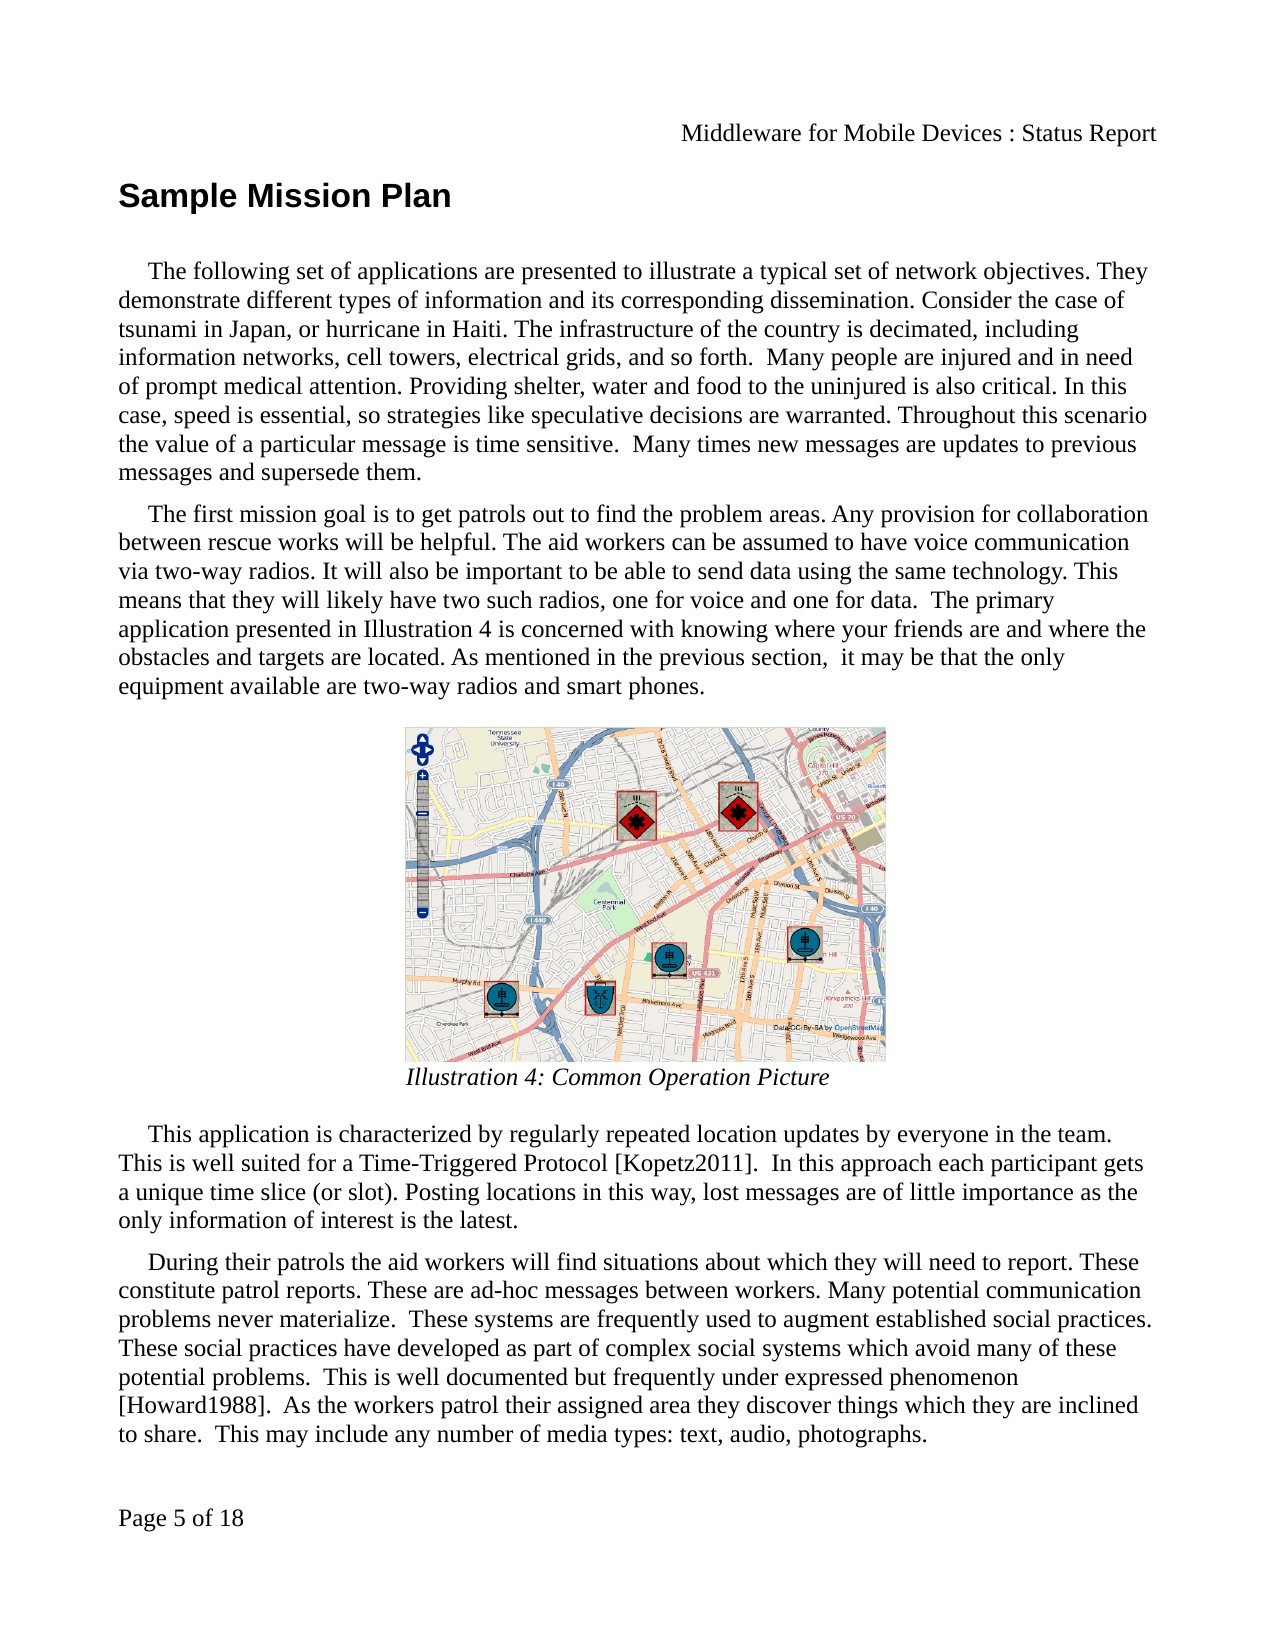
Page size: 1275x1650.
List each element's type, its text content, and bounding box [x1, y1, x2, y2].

text This application is characterized by regularly repeated location updates by everyone in the team. This is well suited for a Time-Triggered Protocol [Kopetz2011]. In this approach each participant gets a unique time slice (or slot). Posting locations in this way, lost messages are of little importance as the only information of interest is the latest. [118, 1119, 1157, 1234]
text The following set of applications are presented to illustrate a typical set of network objectives. They demonstrate different types of information and its corresponding dissemination. Consider the case of tsunami in Japan, or hurricane in Haiti. The infrastructure of the country is decimated, including information networks, cell towers, electrical grids, and so forth. Many people are injured and in need of prompt medical attention. Providing shelter, water and food to the uninjured is also critical. In this case, speed is essential, so strategies like speculative decisions are warranted. Throughout this scenario the value of a particular message is time sensitive. Many times new messages are updates to previous messages and supersede them. [118, 256, 1157, 486]
text During their patrols the aid workers will find situations about which they will need to report. These constitute patrol reports. These are ad-hoc messages between workers. Many potential communication problems never materialize. These systems are frequently used to augment established social practices. These social practices have developed as part of complex social systems which avoid many of these potential problems. This is well documented but frequently under expressed phenomenon [Howard1988]. As the workers patrol their assigned area they discover things which they are inclined to share. This may include any number of media types: text, audio, photographs. [118, 1247, 1157, 1448]
picture [405, 727, 886, 1062]
text Illustration 4: Common Operation Picture [406, 1062, 886, 1090]
text The first mission goal is to get patrols out to find the problem areas. Any provision for collaboration between rescue works will be helpful. The aid workers can be assumed to have voice communication via two-way radios. It will also be important to be able to send data using the same technology. This means that they will likely have two such radios, one for voice and one for data. The primary application presented in Illustration 4 is concerned with knowing where your friends are and where the obstacles and targets are located. As mentioned in the previous section, it may be that the only equipment available are two-way radios and smart phones. [118, 499, 1157, 700]
subtitle Sample Mission Plan [118, 176, 1157, 215]
